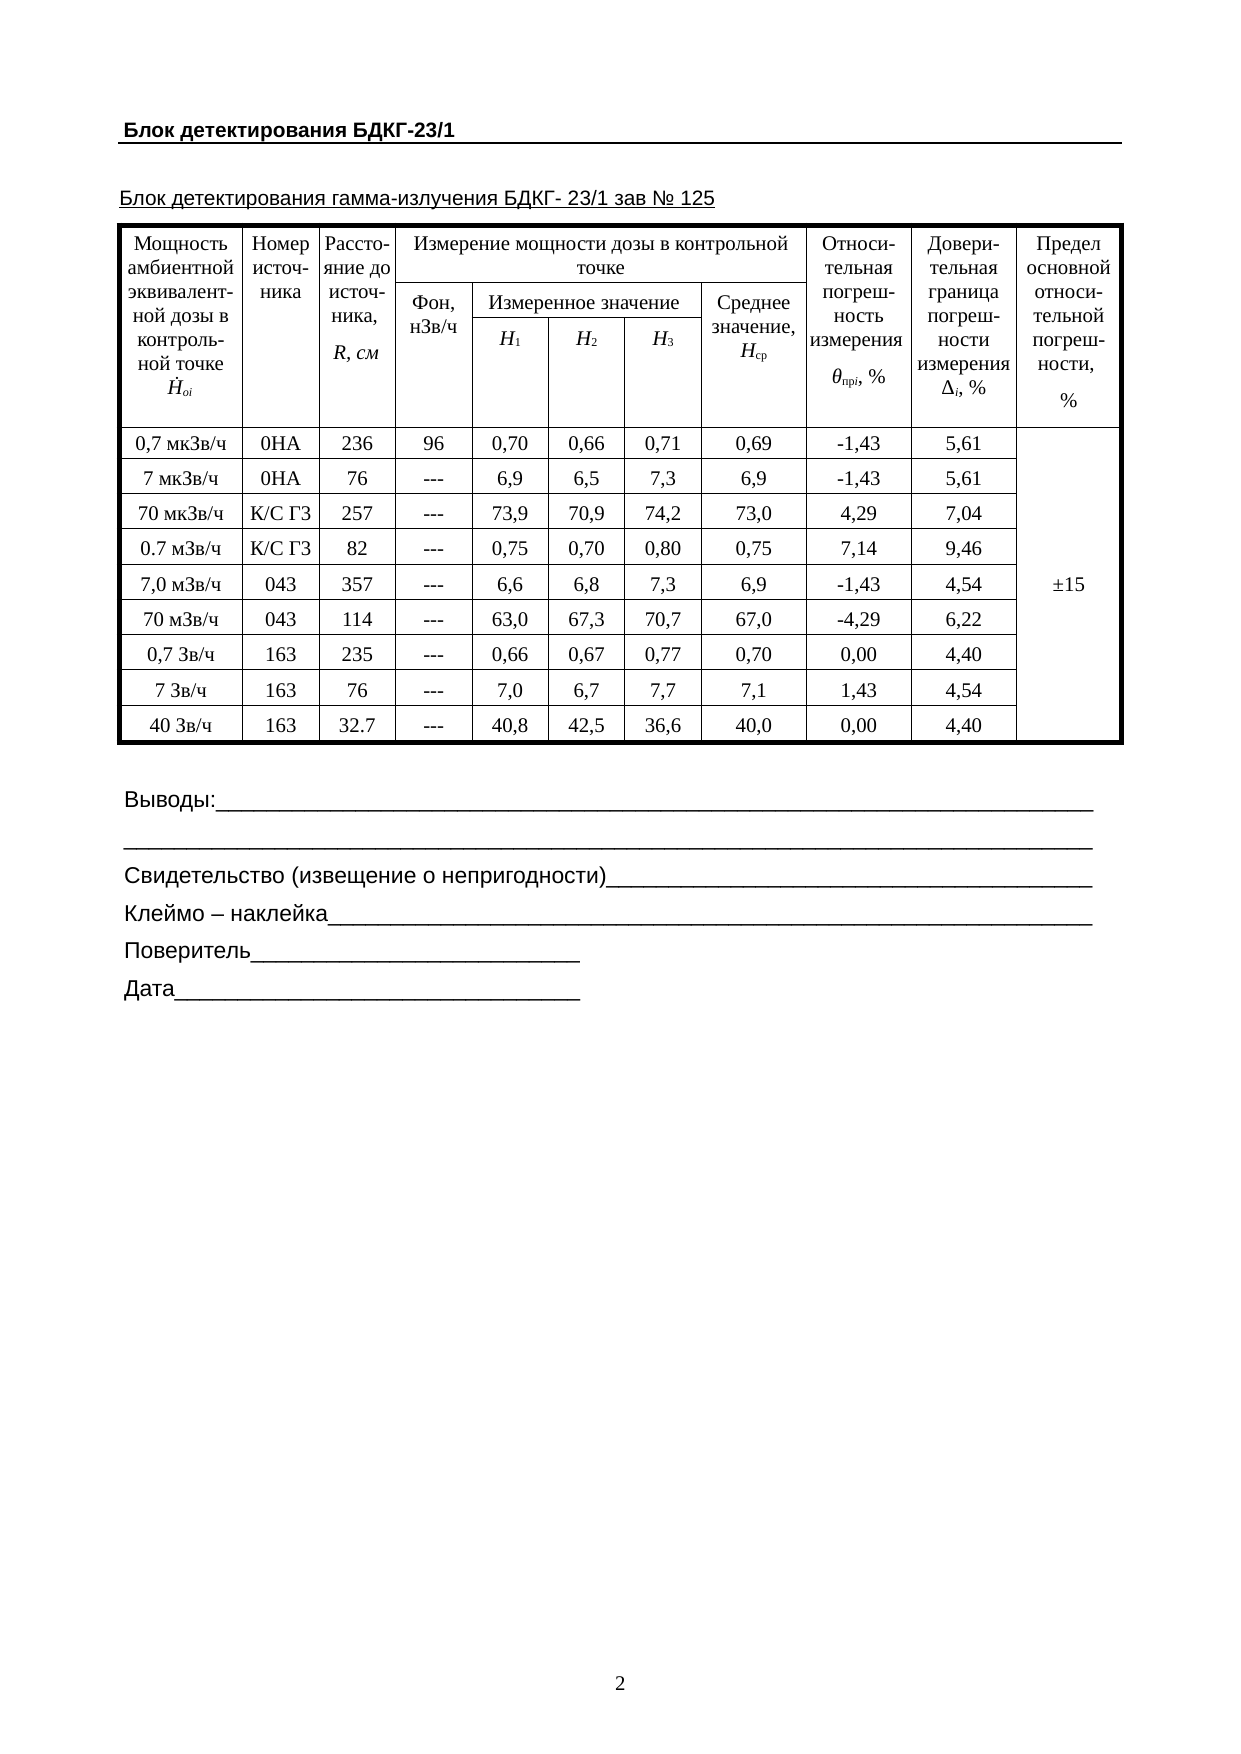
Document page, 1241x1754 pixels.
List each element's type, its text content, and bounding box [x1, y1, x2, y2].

table_cell К/С Г3 [243, 494, 319, 528]
table_cell 70 мкЗв/ч [122, 494, 242, 528]
table_cell --- [396, 459, 472, 493]
table_cell 73,0 [702, 494, 806, 528]
table_cell 7,7 [625, 670, 701, 705]
table_cell 163 [243, 635, 319, 669]
table_cell 6,6 [473, 565, 548, 599]
table_cell 0,69 [702, 428, 806, 457]
table_cell 40,0 [702, 706, 806, 740]
table_cell 7 мкЗв/ч [122, 459, 242, 493]
table_cell 40 Зв/ч [122, 706, 242, 740]
table_cell 4,29 [807, 494, 911, 528]
table_cell ±15 [1017, 428, 1119, 740]
table_cell 6,22 [912, 600, 1016, 634]
table_cell 0,70 [549, 529, 624, 563]
table_cell 42,5 [549, 706, 624, 740]
table_cell 0,7 мкЗв/ч [122, 428, 242, 457]
table_cell 67,3 [549, 600, 624, 634]
table_cell 70,9 [549, 494, 624, 528]
table_cell 6,9 [702, 565, 806, 599]
table_cell 0,80 [625, 529, 701, 563]
table_cell Относи-тельная погреш-ность измерения θпрi, % [807, 228, 911, 427]
table_cell -1,43 [807, 428, 911, 457]
table_cell 0,71 [625, 428, 701, 457]
table_cell 0,70 [473, 428, 548, 457]
table_header Выводы: [118, 781, 1122, 818]
table_cell 163 [243, 670, 319, 705]
table_cell 76 [320, 459, 395, 493]
table_cell 0,00 [807, 635, 911, 669]
table_cell 9,46 [912, 529, 1016, 563]
table_cell 4,54 [912, 670, 1016, 705]
table_cell 0.7 мЗв/ч [122, 529, 242, 563]
table_cell 70 мЗв/ч [122, 600, 242, 634]
table_cell Свидетельство (извещение о непригодности) [118, 856, 1122, 894]
table_cell 0,75 [702, 529, 806, 563]
table_cell 257 [320, 494, 395, 528]
table_cell 0НА [243, 428, 319, 457]
table_cell Среднее значение, Hср [702, 283, 806, 427]
table_cell 6,5 [549, 459, 624, 493]
table_cell 6,9 [473, 459, 548, 493]
table_cell 0,77 [625, 635, 701, 669]
table_cell 76 [320, 670, 395, 705]
table_cell [118, 818, 1122, 856]
table_cell 4,40 [912, 635, 1016, 669]
table_cell 63,0 [473, 600, 548, 634]
table_cell -4,29 [807, 600, 911, 634]
table_cell 0НА [243, 459, 319, 493]
table_cell 73,9 [473, 494, 548, 528]
table_cell -1,43 [807, 459, 911, 493]
table_cell 74,2 [625, 494, 701, 528]
table_cell Мощность амбиентной эквивалент-ной дозы в контроль-ной точке Ḣoi [122, 228, 242, 427]
table_cell 0,67 [549, 635, 624, 669]
table_cell 4,54 [912, 565, 1016, 599]
table_cell 0,66 [473, 635, 548, 669]
table_cell Дата [118, 970, 1122, 1007]
table_cell 40,8 [473, 706, 548, 740]
table_cell 7,3 [625, 565, 701, 599]
table_cell 043 [243, 565, 319, 599]
table_cell 96 [396, 428, 472, 457]
table_cell 357 [320, 565, 395, 599]
table_cell 6,8 [549, 565, 624, 599]
table_cell -1,43 [807, 565, 911, 599]
table_cell H1 [473, 318, 548, 427]
table_cell --- [396, 565, 472, 599]
table_cell 5,61 [912, 459, 1016, 493]
table_cell 235 [320, 635, 395, 669]
table_cell 82 [320, 529, 395, 563]
table_header Блок детектирования гамма-излучения БДКГ- 23/1 зав № 125 [119, 174, 1121, 223]
table_cell 67,0 [702, 600, 806, 634]
table_cell 7,1 [702, 670, 806, 705]
table_cell 236 [320, 428, 395, 457]
table_cell 0,70 [702, 635, 806, 669]
table_cell 7,04 [912, 494, 1016, 528]
table_cell Предел основной относи-тельной погреш-ности, % [1017, 228, 1119, 427]
table_cell 7,3 [625, 459, 701, 493]
table_cell 7 Зв/ч [122, 670, 242, 705]
table_cell --- [396, 670, 472, 705]
table_cell Измерение мощности дозы в контрольной точке [396, 228, 806, 282]
table_cell 70,7 [625, 600, 701, 634]
table_cell 0,00 [807, 706, 911, 740]
table_cell --- [396, 635, 472, 669]
table_cell 32.7 [320, 706, 395, 740]
table_cell --- [396, 529, 472, 563]
table_cell H3 [625, 318, 701, 427]
table_cell 1,43 [807, 670, 911, 705]
table_cell 36,6 [625, 706, 701, 740]
table_cell 7,0 мЗв/ч [122, 565, 242, 599]
table_cell Номер источ-ника [243, 228, 319, 427]
table_cell 6,9 [702, 459, 806, 493]
table_cell Рассто-яние до источ-ника, R, см [320, 228, 395, 427]
table_cell H2 [549, 318, 624, 427]
table_cell 4,40 [912, 706, 1016, 740]
table_cell 0,66 [549, 428, 624, 457]
table_cell 7,14 [807, 529, 911, 563]
table_cell Измеренное значение [473, 283, 701, 317]
table_cell 7,0 [473, 670, 548, 705]
table_cell К/С Г3 [243, 529, 319, 563]
table_cell --- [396, 600, 472, 634]
table_cell 163 [243, 706, 319, 740]
table_cell Поверитель [118, 932, 1122, 969]
table_cell --- [396, 706, 472, 740]
table_cell 114 [320, 600, 395, 634]
table_cell 0,75 [473, 529, 548, 563]
table_cell 5,61 [912, 428, 1016, 457]
table_cell --- [396, 494, 472, 528]
table_cell 0,7 Зв/ч [122, 635, 242, 669]
table_cell 6,7 [549, 670, 624, 705]
table_cell Довери-тельная граница погреш-ности измерения Δi, % [912, 228, 1016, 427]
table_cell Фон, нЗв/ч [396, 283, 472, 427]
table_cell Клеймо – наклейка [118, 894, 1122, 932]
table_cell 043 [243, 600, 319, 634]
